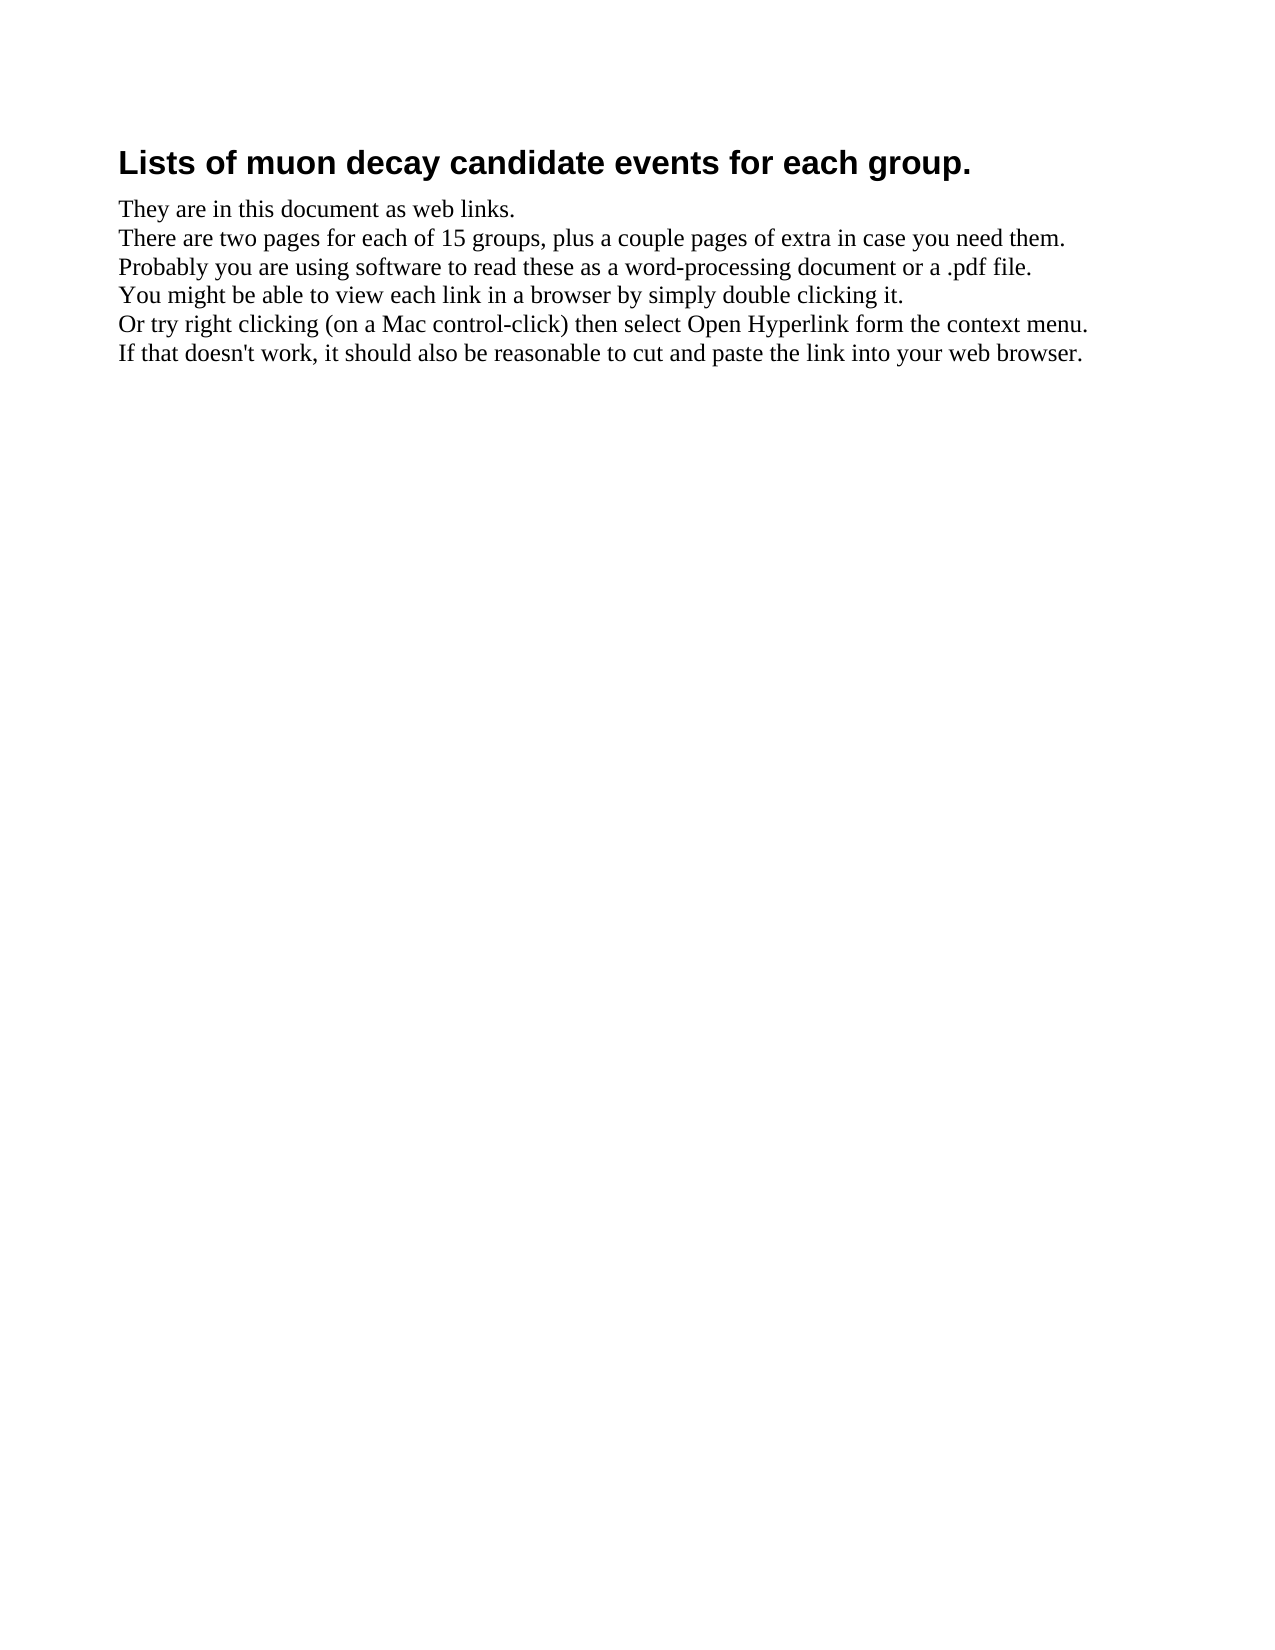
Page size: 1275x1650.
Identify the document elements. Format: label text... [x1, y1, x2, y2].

text You might be able to view each link in a browser by simply double clicking it. [118, 280, 1157, 309]
text Probably you are using software to read these as a word-processing document or a .pdf file. [118, 252, 1157, 280]
subtitle Lists of muon decay candidate events for each group. [118, 143, 1157, 182]
text There are two pages for each of 15 groups, plus a couple pages of extra in case you need them. [118, 223, 1157, 252]
text They are in this document as web links. [118, 194, 1157, 223]
text Or try right clicking (on a Mac control-click) then select Open Hyperlink form the context menu. [118, 309, 1157, 338]
text If that doesn't work, it should also be reasonable to cut and paste the link into your web browser. [118, 338, 1157, 367]
